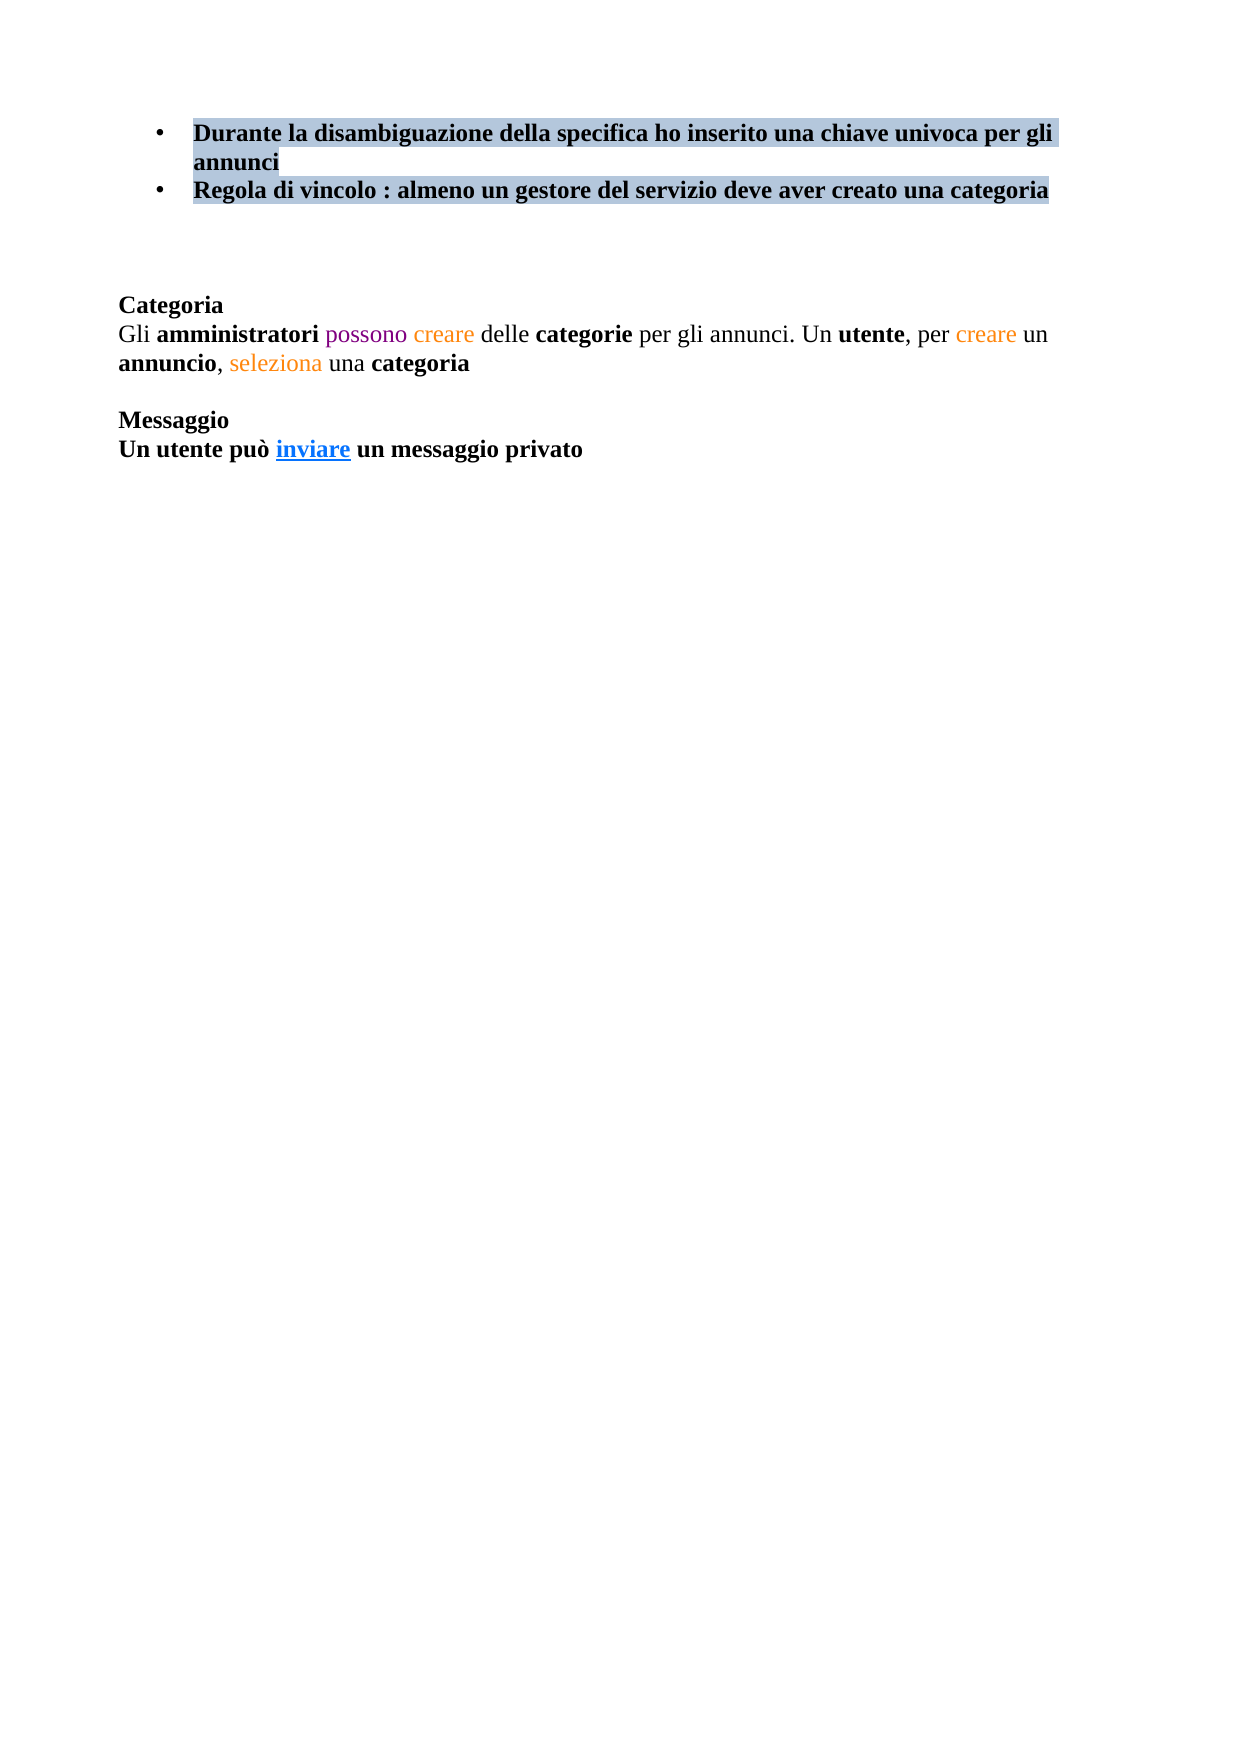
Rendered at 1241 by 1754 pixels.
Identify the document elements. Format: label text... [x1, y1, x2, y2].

text Messaggio [118, 406, 1122, 434]
text Categoria [118, 291, 1122, 319]
text Gli amministratori possono creare delle categorie per gli annunci. Un utente, per creare un annuncio, seleziona una categoria [118, 319, 1122, 377]
list Durante la disambiguazione della specifica ho inserito una chiave univoca per gli annunci [156, 118, 1122, 176]
list Regola di vincolo : almeno un gestore del servizio deve aver creato una categoria [156, 176, 1122, 204]
text Un utente può inviare un messaggio privato [118, 434, 1122, 463]
